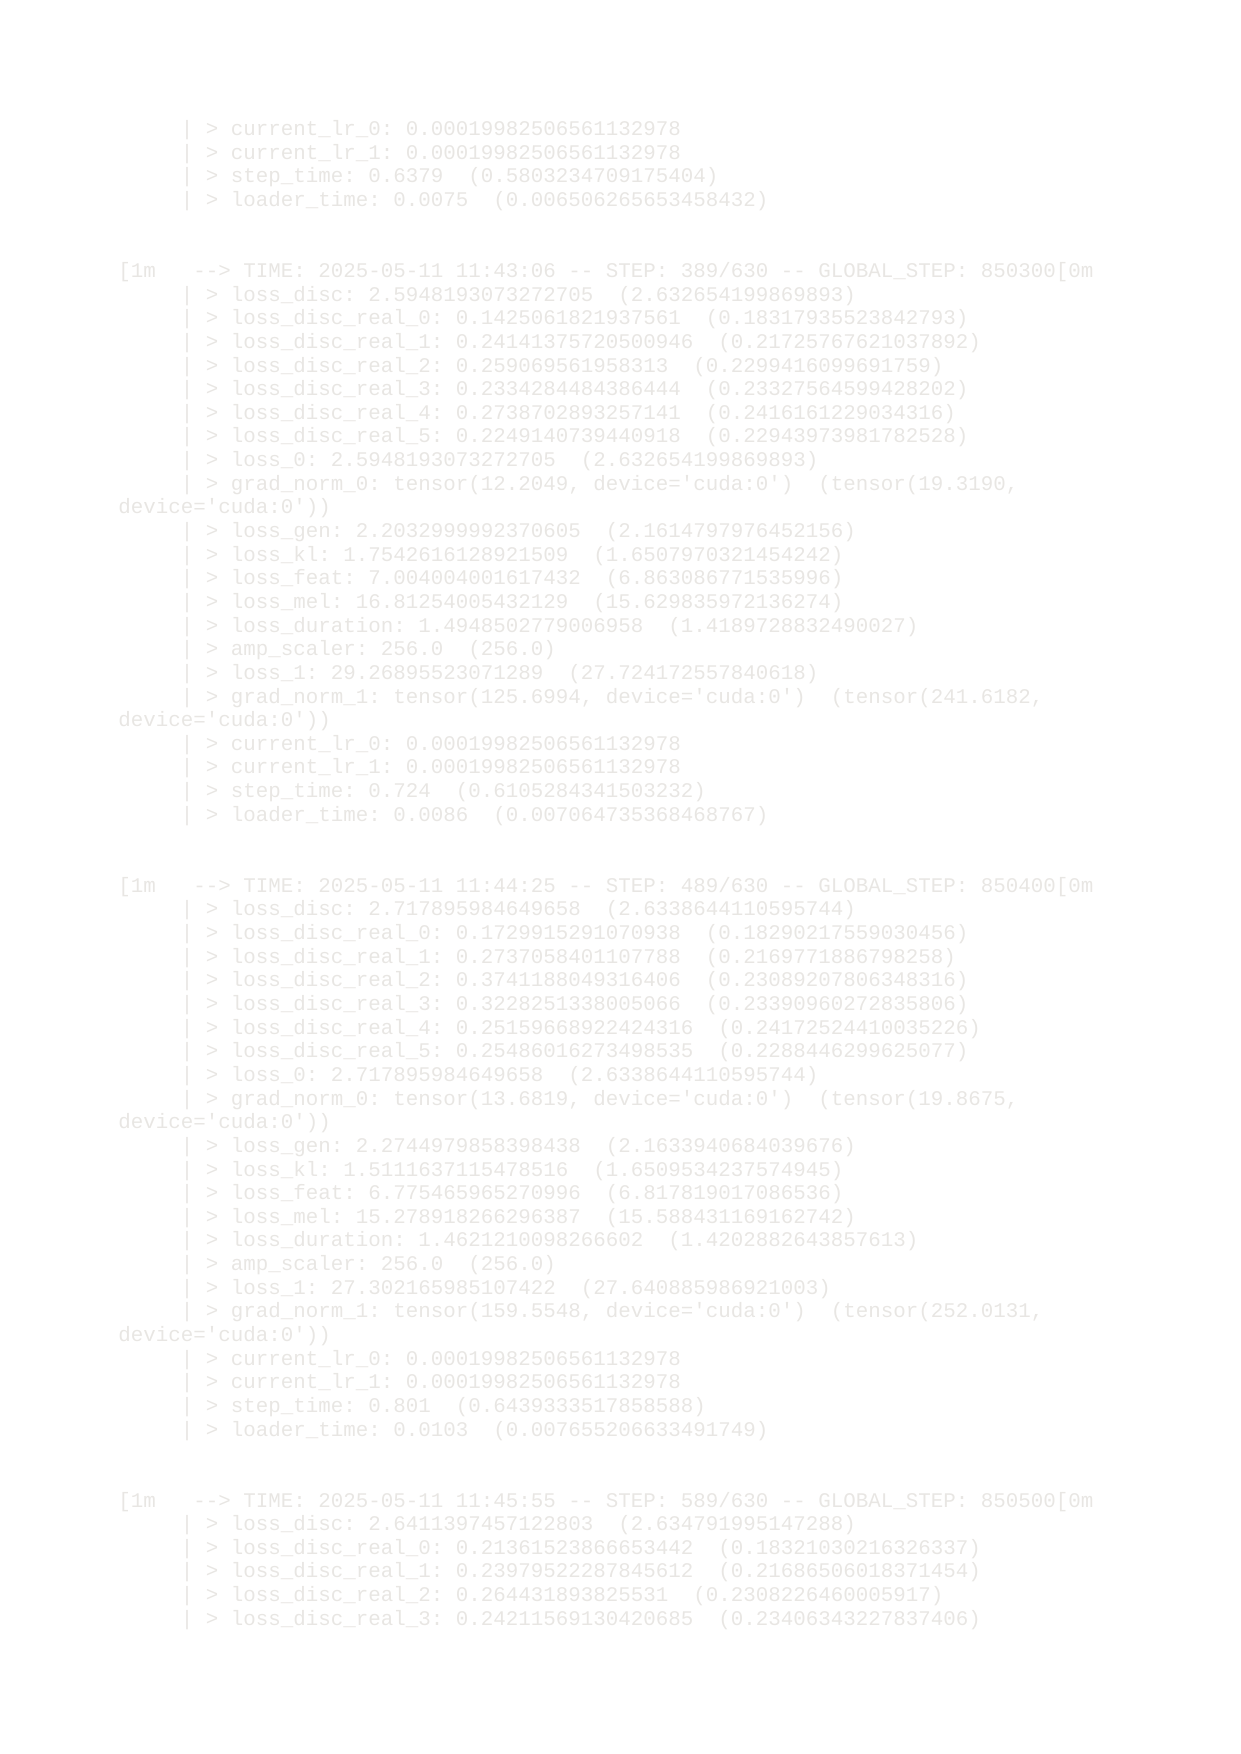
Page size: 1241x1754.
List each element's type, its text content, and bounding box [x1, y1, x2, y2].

text | > loss_duration: 1.4621210098266602 (1.4202882643857613) [118, 1229, 1122, 1253]
text [1m --> TIME: 2025-05-11 11:43:06 -- STEP: 389/630 -- GLOBAL_STEP: 850300[0m [118, 260, 1122, 284]
text | > loss_disc_real_5: 0.25486016273498535 (0.2288446299625077) [118, 1040, 1122, 1064]
text | > current_lr_1: 0.00019982506561132978 [118, 142, 1122, 165]
text | > loss_disc: 2.6411397457122803 (2.634791995147288) [118, 1513, 1122, 1537]
text | > loss_feat: 6.775465965270996 (6.817819017086536) [118, 1182, 1122, 1206]
text | > loader_time: 0.0086 (0.007064735368468767) [118, 804, 1122, 827]
text [1m --> TIME: 2025-05-11 11:45:55 -- STEP: 589/630 -- GLOBAL_STEP: 850500[0m [118, 1489, 1122, 1513]
text | > loss_mel: 16.81254005432129 (15.629835972136274) [118, 591, 1122, 615]
text | > loss_disc_real_0: 0.21361523866653442 (0.18321030216326337) [118, 1537, 1122, 1561]
text | > loss_disc_real_1: 0.24141375720500946 (0.21725767621037892) [118, 331, 1122, 354]
text | > step_time: 0.801 (0.6439333517858588) [118, 1395, 1122, 1419]
text | > loss_0: 2.717895984649658 (2.6338644110595744) [118, 1064, 1122, 1088]
text | > loss_disc_real_3: 0.24211569130420685 (0.23406343227837406) [118, 1608, 1122, 1631]
text | > loss_disc_real_4: 0.2738702893257141 (0.2416161229034316) [118, 402, 1122, 426]
text | > loss_1: 27.302165985107422 (27.640885986921003) [118, 1277, 1122, 1300]
text | > loss_disc_real_1: 0.23979522287845612 (0.21686506018371454) [118, 1561, 1122, 1584]
text | > loss_disc_real_2: 0.259069561958313 (0.2299416099691759) [118, 354, 1122, 378]
text | > loss_mel: 15.278918266296387 (15.588431169162742) [118, 1206, 1122, 1229]
text | > loss_disc_real_2: 0.3741188049316406 (0.23089207806348316) [118, 969, 1122, 993]
text | > loss_disc_real_5: 0.2249140739440918 (0.22943973981782528) [118, 426, 1122, 449]
text | > loss_gen: 2.2744979858398438 (2.1633940684039676) [118, 1135, 1122, 1158]
text | > current_lr_0: 0.00019982506561132978 [118, 733, 1122, 757]
text | > current_lr_1: 0.00019982506561132978 [118, 757, 1122, 780]
text | > loss_disc_real_0: 0.1729915291070938 (0.18290217559030456) [118, 922, 1122, 946]
text | > loss_gen: 2.2032999992370605 (2.1614797976452156) [118, 520, 1122, 544]
text | > grad_norm_0: tensor(13.6819, device='cuda:0') (tensor(19.8675, device='cuda:0')) [118, 1088, 1122, 1135]
text | > loss_disc_real_4: 0.25159668922424316 (0.24172524410035226) [118, 1017, 1122, 1040]
text | > current_lr_1: 0.00019982506561132978 [118, 1371, 1122, 1395]
text | > grad_norm_0: tensor(12.2049, device='cuda:0') (tensor(19.3190, device='cuda:0')) [118, 473, 1122, 520]
text | > loss_duration: 1.4948502779006958 (1.4189728832490027) [118, 615, 1122, 638]
text | > step_time: 0.724 (0.6105284341503232) [118, 780, 1122, 804]
text | > amp_scaler: 256.0 (256.0) [118, 1253, 1122, 1277]
text | > current_lr_0: 0.00019982506561132978 [118, 118, 1122, 142]
text [1m --> TIME: 2025-05-11 11:44:25 -- STEP: 489/630 -- GLOBAL_STEP: 850400[0m [118, 875, 1122, 898]
text | > loss_1: 29.26895523071289 (27.724172557840618) [118, 662, 1122, 686]
text | > loss_disc_real_3: 0.3228251338005066 (0.23390960272835806) [118, 993, 1122, 1017]
text | > loss_disc_real_1: 0.2737058401107788 (0.2169771886798258) [118, 946, 1122, 969]
text | > amp_scaler: 256.0 (256.0) [118, 638, 1122, 662]
text | > grad_norm_1: tensor(159.5548, device='cuda:0') (tensor(252.0131, device='cuda:0')) [118, 1300, 1122, 1348]
text | > loss_feat: 7.004004001617432 (6.863086771535996) [118, 567, 1122, 591]
text | > loss_0: 2.5948193073272705 (2.632654199869893) [118, 449, 1122, 473]
text | > step_time: 0.6379 (0.5803234709175404) [118, 165, 1122, 189]
text | > loss_disc_real_3: 0.2334284484386444 (0.23327564599428202) [118, 378, 1122, 402]
text | > grad_norm_1: tensor(125.6994, device='cuda:0') (tensor(241.6182, device='cuda:0')) [118, 686, 1122, 733]
text | > loss_disc: 2.5948193073272705 (2.632654199869893) [118, 284, 1122, 307]
text | > loss_kl: 1.7542616128921509 (1.6507970321454242) [118, 544, 1122, 567]
text | > loader_time: 0.0103 (0.007655206633491749) [118, 1419, 1122, 1442]
text | > current_lr_0: 0.00019982506561132978 [118, 1348, 1122, 1371]
text | > loss_kl: 1.5111637115478516 (1.6509534237574945) [118, 1158, 1122, 1182]
text | > loss_disc_real_0: 0.1425061821937561 (0.18317935523842793) [118, 307, 1122, 331]
text | > loader_time: 0.0075 (0.006506265653458432) [118, 189, 1122, 213]
text | > loss_disc: 2.717895984649658 (2.6338644110595744) [118, 898, 1122, 922]
text | > loss_disc_real_2: 0.264431893825531 (0.2308226460005917) [118, 1584, 1122, 1608]
